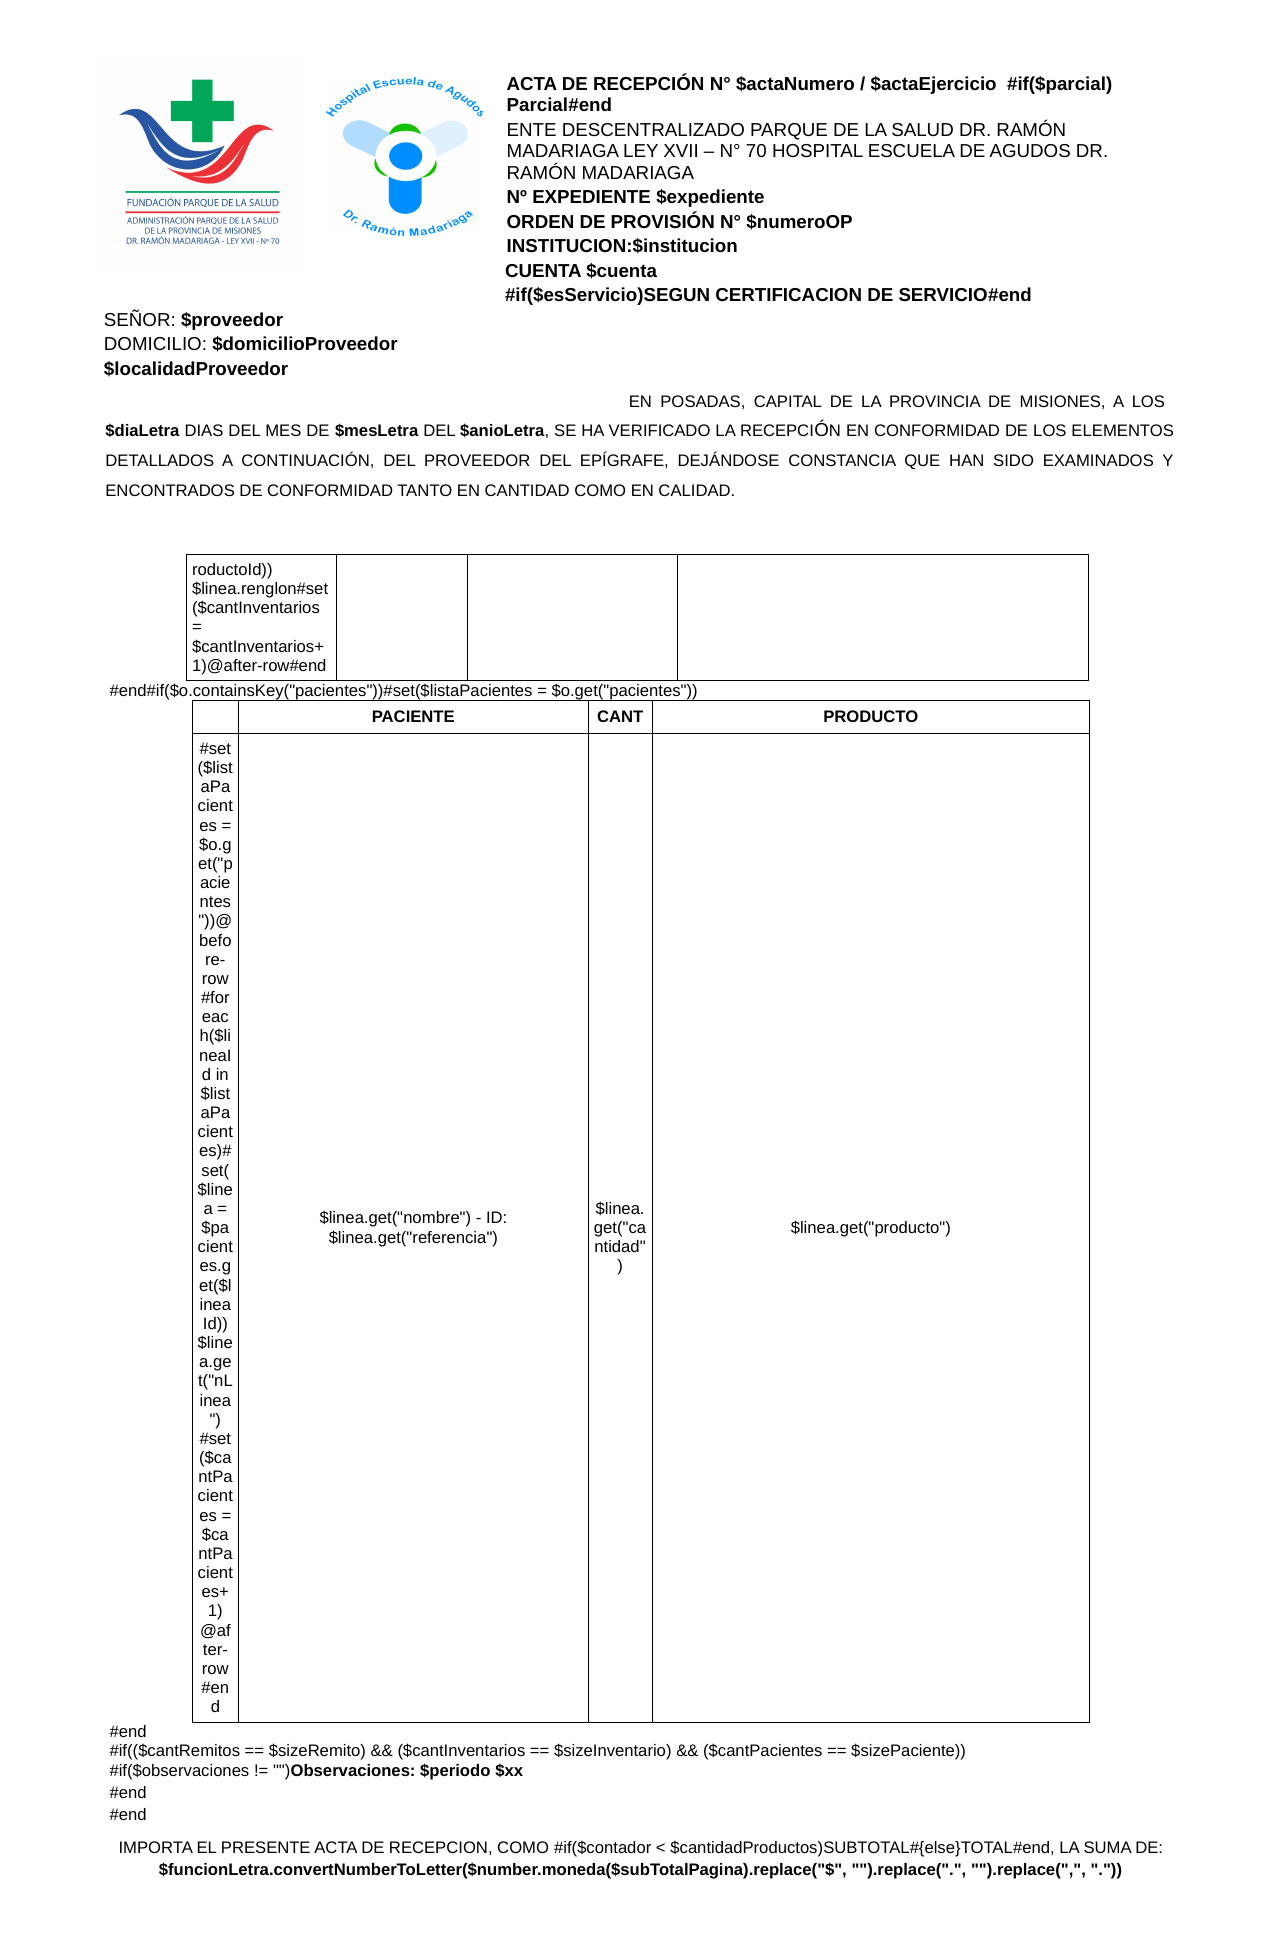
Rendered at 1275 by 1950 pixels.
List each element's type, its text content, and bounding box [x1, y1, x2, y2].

table_header PACIENTE [239, 701, 588, 733]
table_cell [468, 555, 677, 680]
table_cell $linea.get("cantidad") [589, 734, 652, 1722]
table_cell [337, 555, 467, 680]
table_header #end#if($o.containsKey("pacientes"))#set($listaPacientes = $o.get("pacientes")) #end #if(($cantRemitos == $sizeRemito) && ($cantInventarios == $sizeInventario) && ($cantPacientes == $sizePaciente)) #if($observaciones != "")Observaciones: $periodo $xx #end #end [104, 548, 1177, 1832]
table_header PRODUCTO [653, 701, 1089, 733]
table_header [193, 701, 238, 733]
table_cell IMPORTA EL PRESENTE ACTA DE RECEPCION, COMO #if($contador < $cantidadProductos)SUBTOTAL#{else}TOTAL#end, LA SUMA DE: $funcionLetra.convertNumberToLetter($number.moneda($subTotalPagina).replace("$", "").replace(".", "").replace(",", ".")) [104, 1832, 1177, 1918]
table_cell $linea.get("nombre") - ID:$linea.get("referencia") [239, 734, 588, 1722]
table_cell roductoId))$linea.renglon#set($cantInventarios = $cantInventarios+1)@after-row#end [187, 555, 336, 680]
table_cell [678, 555, 1088, 680]
picture [96, 55, 306, 271]
table_cell #set($listaPacientes = $o.get("pacientes"))@before-row#foreach($lineaId in $listaPacientes)#set($linea = $pacientes.get($lineaId))$linea.get("nLinea") #set($cantPacientes = $cantPacientes+1) @after-row#end [193, 734, 238, 1722]
table_header CANT [589, 701, 652, 733]
picture [326, 77, 484, 236]
table_cell $linea.get("producto") [653, 734, 1089, 1722]
